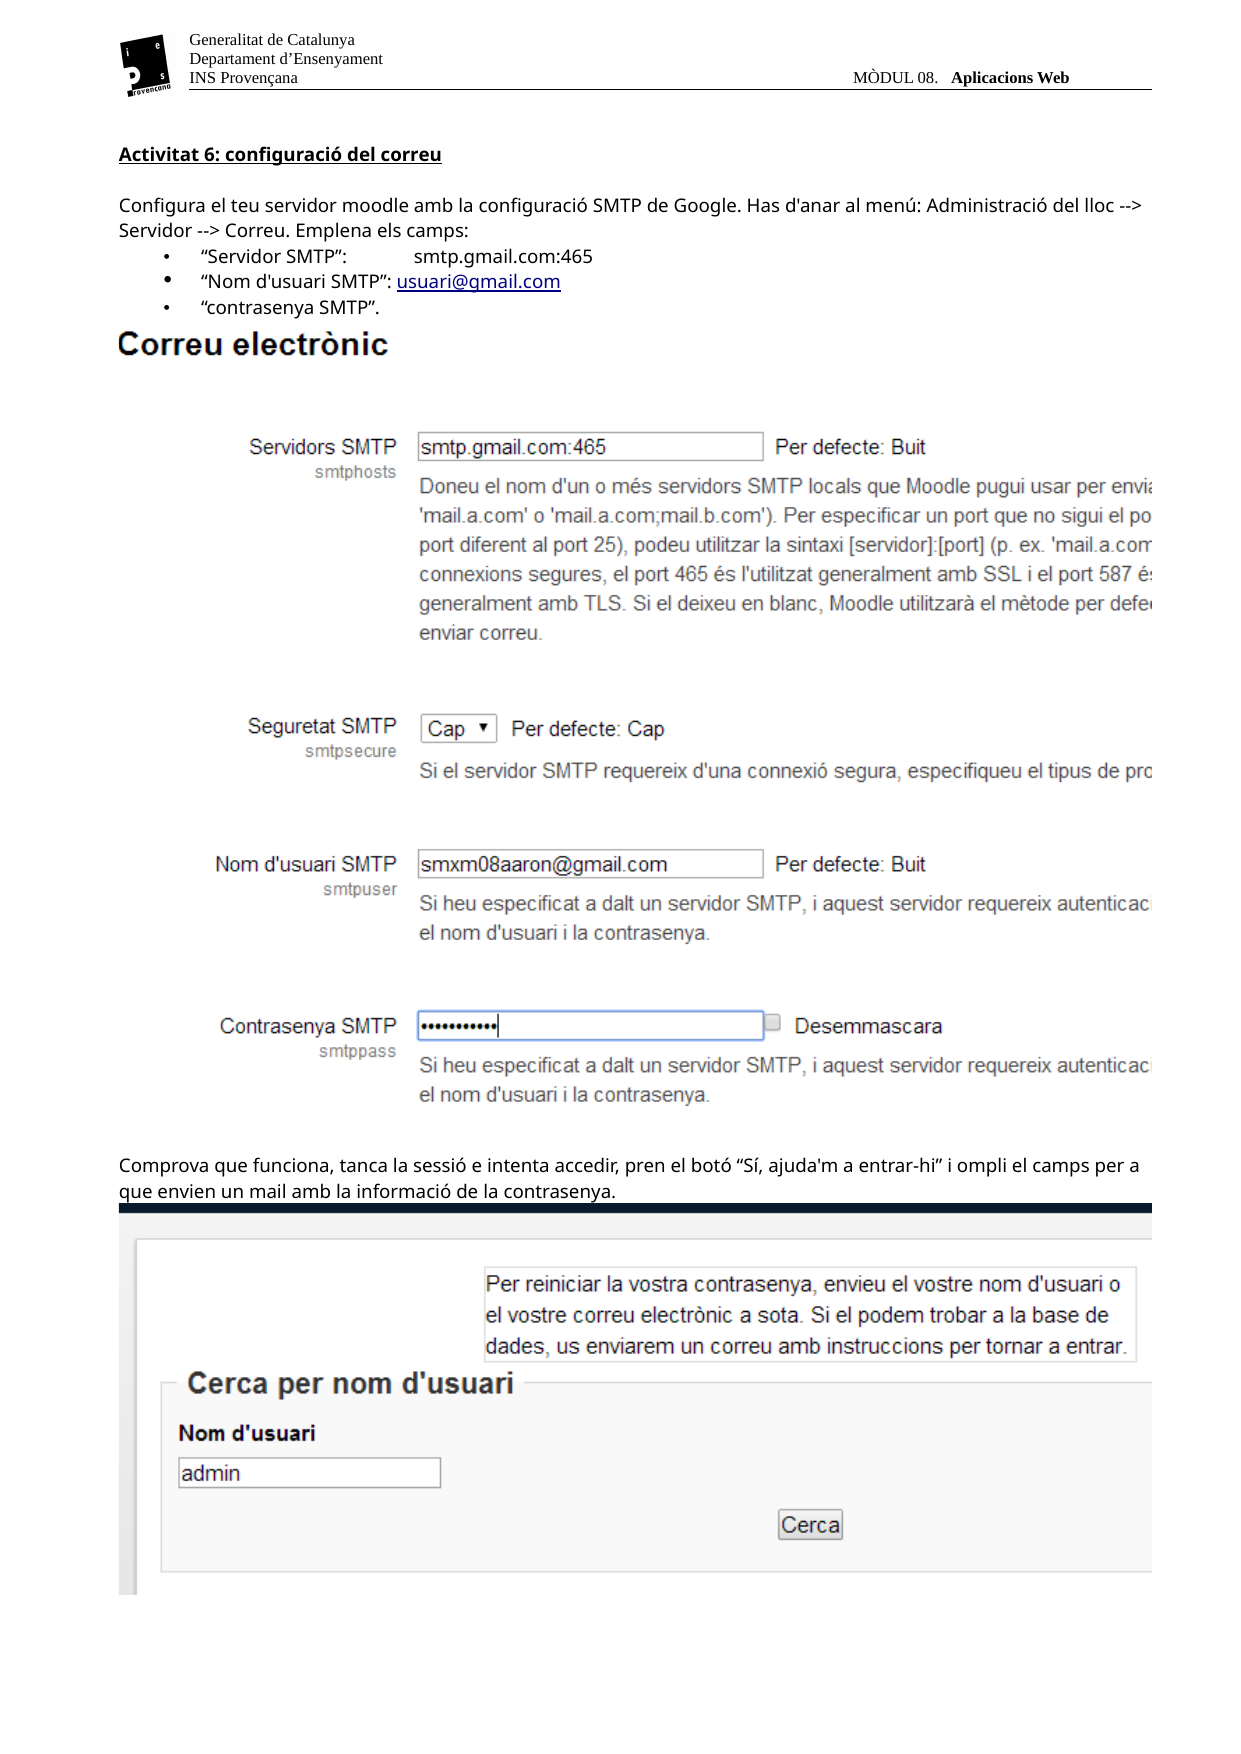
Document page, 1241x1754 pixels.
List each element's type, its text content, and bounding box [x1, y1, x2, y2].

picture [118, 1203, 1152, 1595]
text Activitat 6: configuració del correu [119, 141, 1152, 167]
picture [118, 319, 1152, 1127]
list “Nom d'usuari SMTP”: usuari@gmail.com [163, 269, 1152, 294]
picture [114, 28, 181, 102]
text Comprova que funciona, tanca la sessió e intenta accedir, pren el botó “Sí, ajuda'm a entrar-hi” i ompli el camps per a que envien un mail amb la informació de la contrasenya. [119, 1152, 1152, 1203]
list “Servidor SMTP”: smtp.gmail.com:465 [163, 243, 1152, 269]
text Configura el teu servidor moodle amb la configuració SMTP de Google. Has d'anar al menú: Administració del lloc --> Servidor --> Correu. Emplena els camps: [119, 192, 1152, 243]
list “contrasenya SMTP”. [163, 294, 1152, 319]
